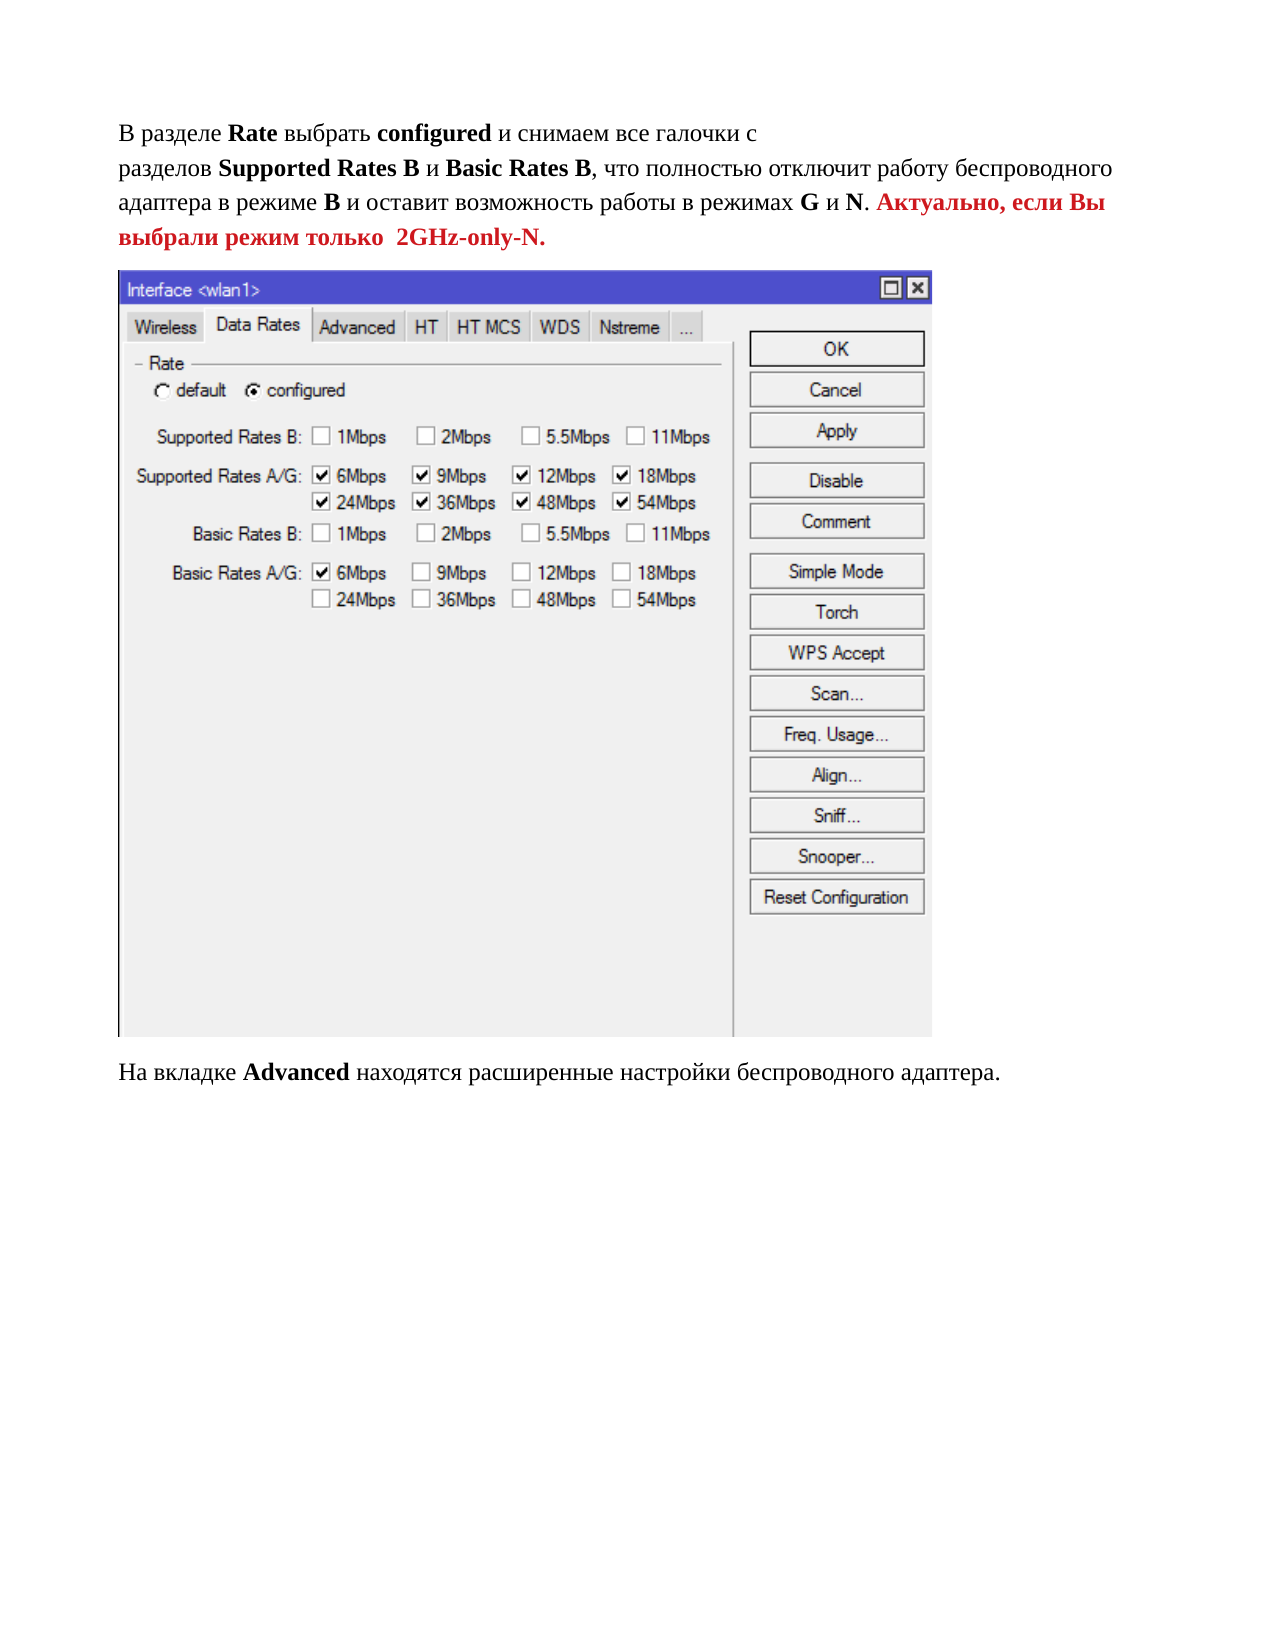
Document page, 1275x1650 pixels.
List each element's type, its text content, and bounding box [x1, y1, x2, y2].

text На вкладке Advanced находятся расширенные настройки беспроводного адаптера. [118, 1057, 1157, 1085]
text В разделе Rate выбрать configured и снимаем все галочки с разделов Supported Rates B и Basic Rates B, что полностью отключит работу беспроводного адаптера в режиме B и оставит возможность работы в режимах G и N. Актуально, если Вы выбрали режим только 2GHz-only-N. [118, 118, 1157, 250]
picture [118, 270, 933, 1037]
